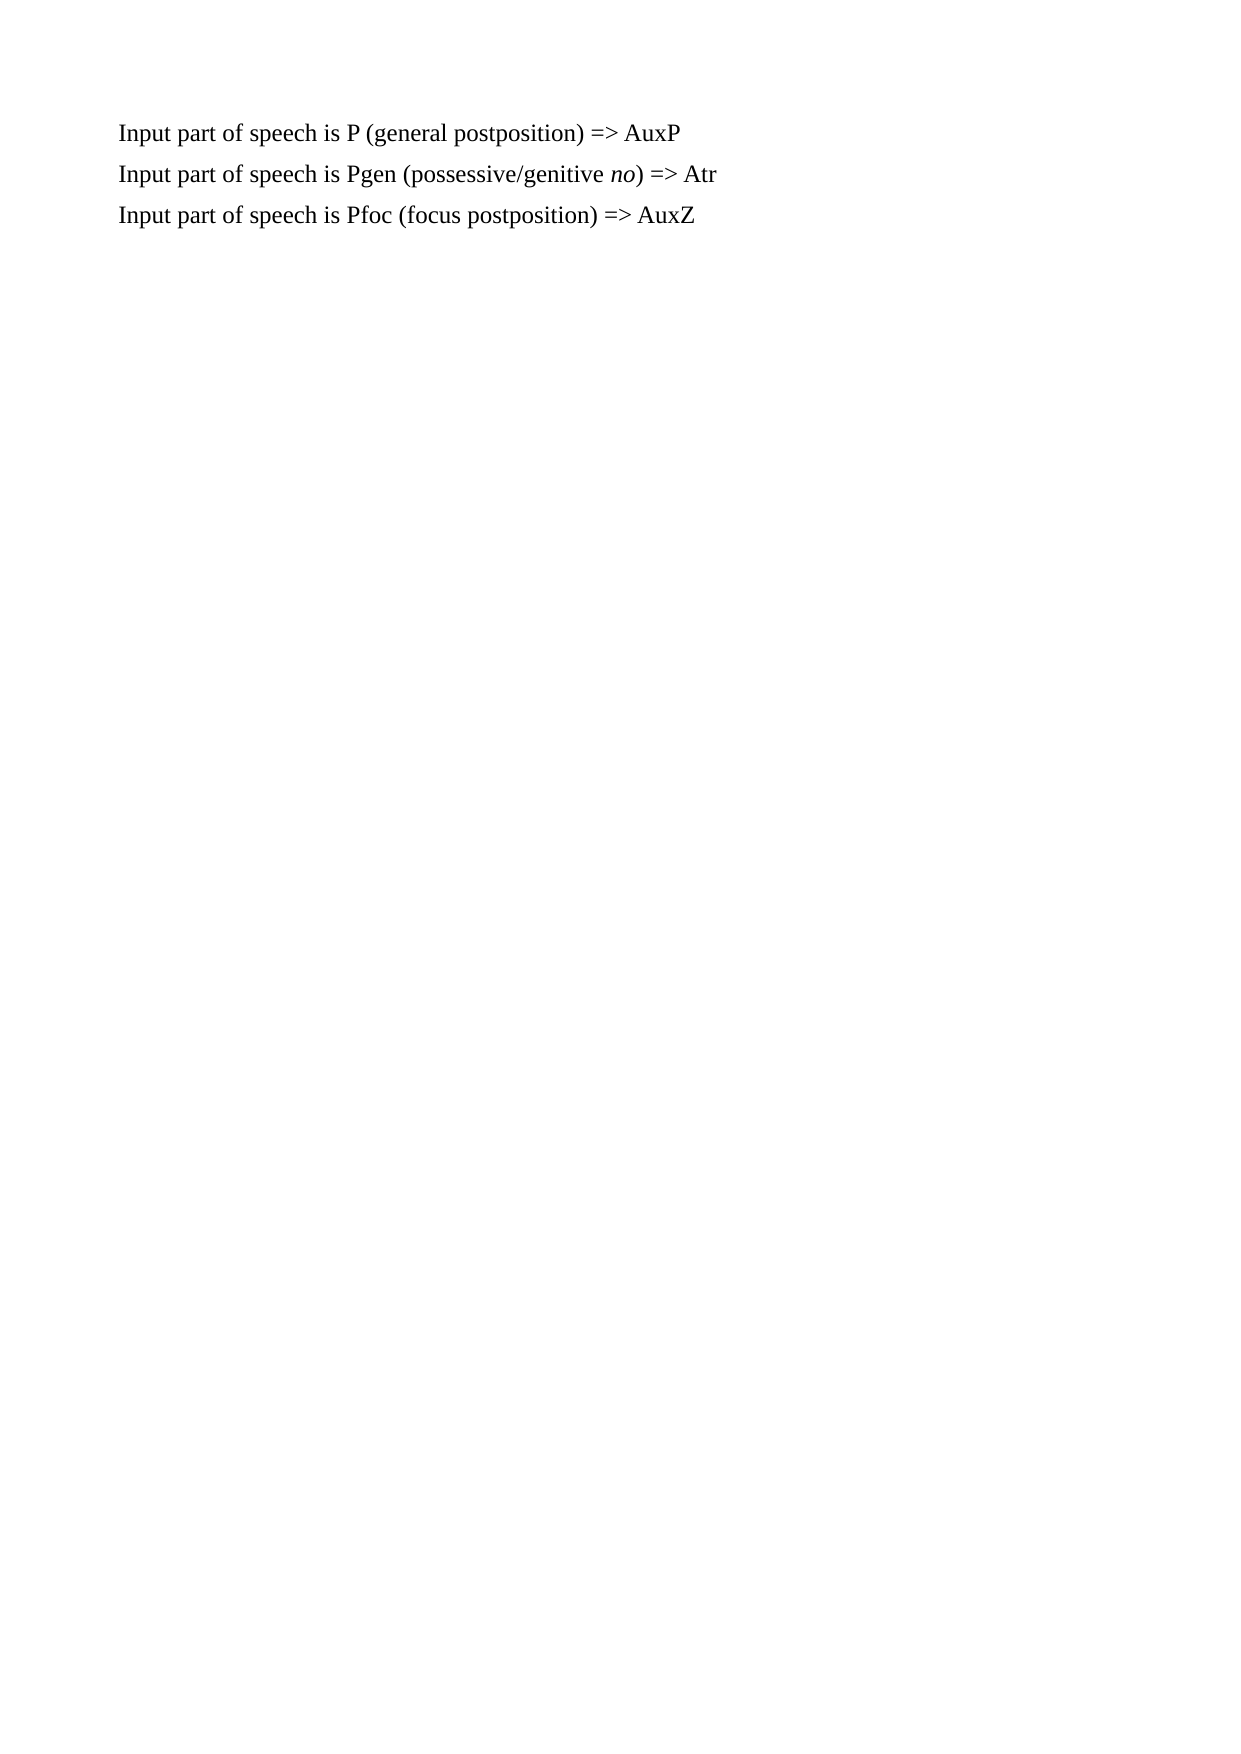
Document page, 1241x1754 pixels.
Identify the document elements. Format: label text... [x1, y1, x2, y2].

text Input part of speech is Pgen (possessive/genitive no) => Atr [118, 159, 1122, 188]
text Input part of speech is P (general postposition) => AuxP [118, 118, 1122, 147]
text Input part of speech is Pfoc (focus postposition) => AuxZ [118, 201, 1122, 229]
